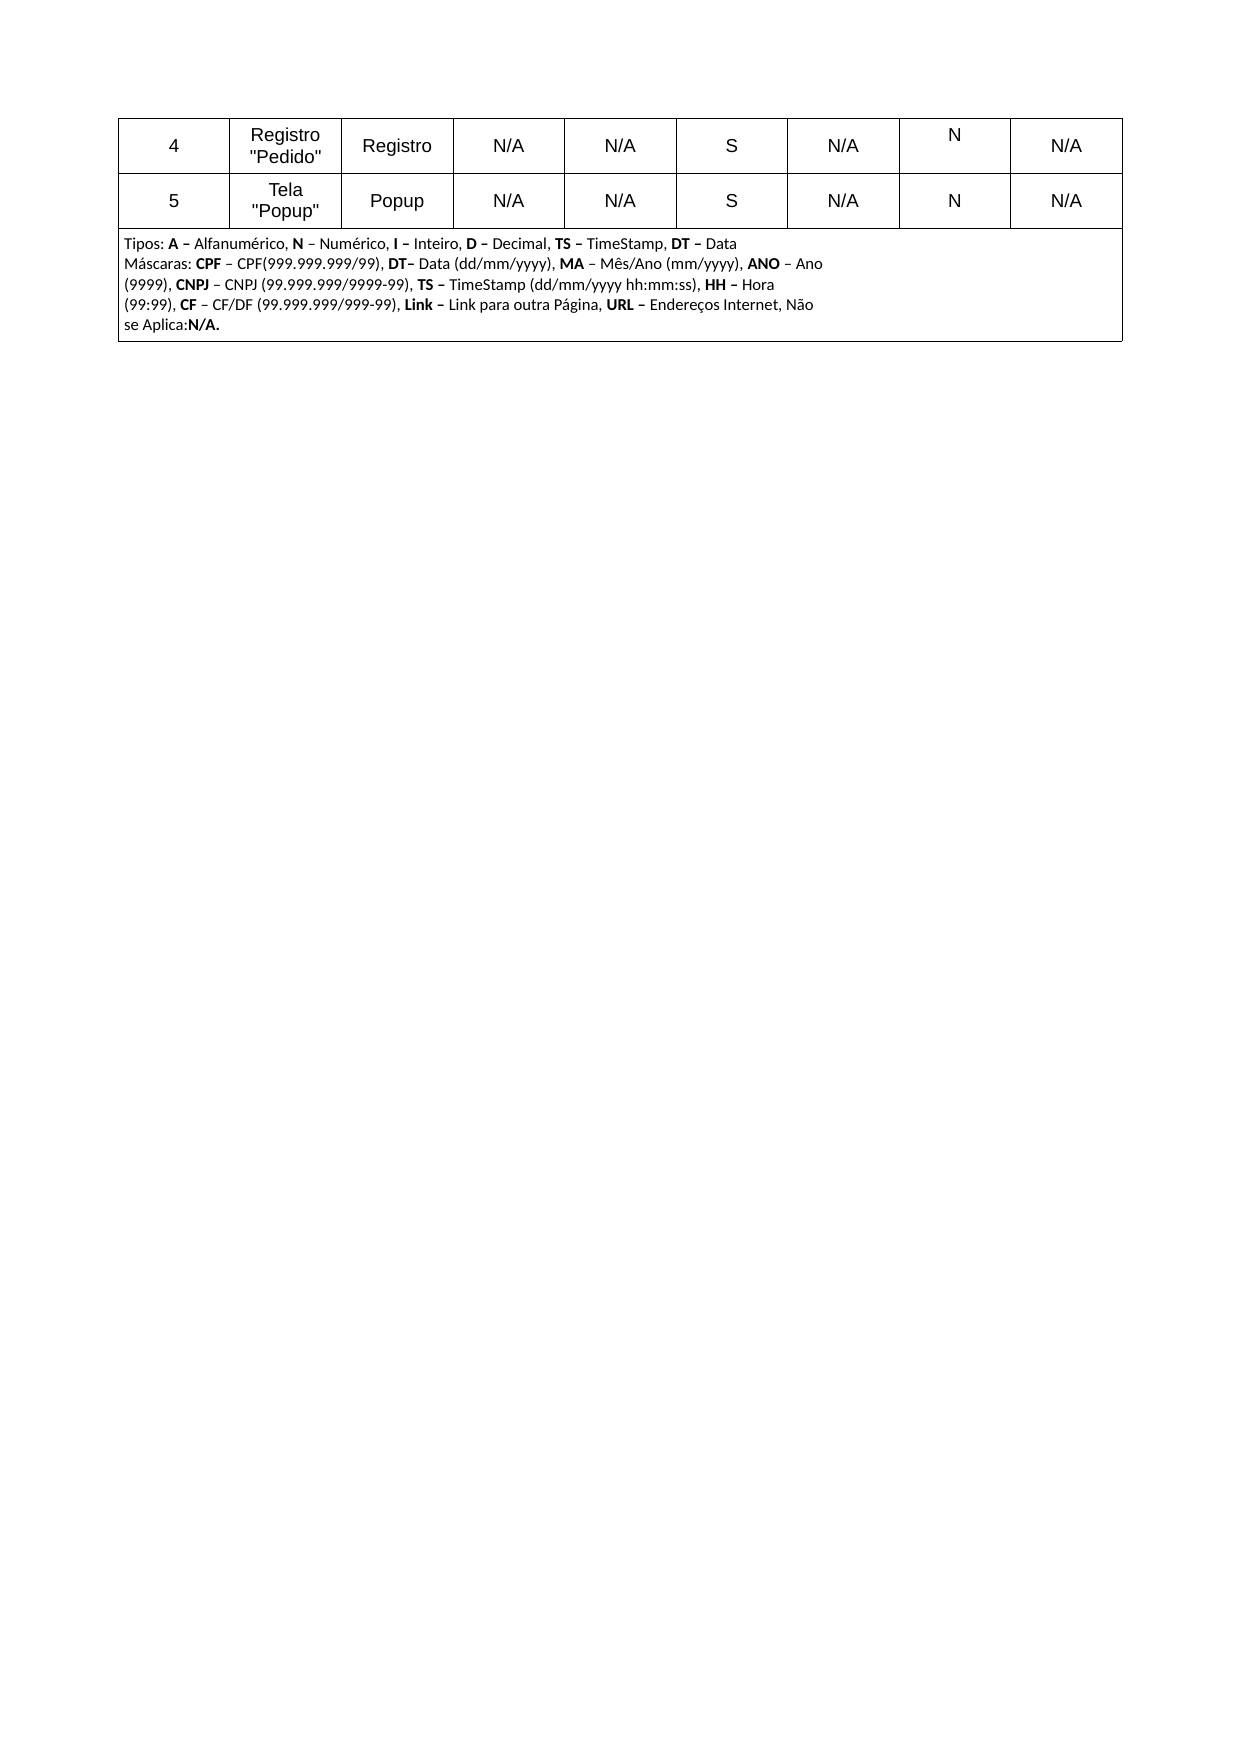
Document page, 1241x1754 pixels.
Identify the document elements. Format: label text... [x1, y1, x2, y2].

table_cell N/A [454, 174, 564, 227]
table_cell Registro "Pedido" [230, 119, 341, 173]
table_cell N/A [788, 119, 899, 173]
table_cell 4 [119, 119, 229, 173]
table_cell Popup [342, 174, 453, 227]
table_cell Registro [342, 119, 453, 173]
table_cell N/A [788, 174, 899, 227]
table_cell N/A [454, 119, 564, 173]
table_cell N [900, 174, 1010, 227]
table_cell S [677, 119, 787, 173]
table_cell N/A [565, 174, 676, 227]
table_cell S [677, 174, 787, 227]
table_cell N/A [565, 119, 676, 173]
table_cell N/A [1011, 174, 1122, 227]
table_cell Tipos: A – Alfanumérico, N – Numérico, I – Inteiro, D – Decimal, TS – TimeStamp, DT – Data Máscaras: CPF – CPF(999.999.999/99), DT– Data (dd/mm/yyyy), MA – Mês/Ano (mm/yyyy), ANO – Ano (9999), CNPJ – CNPJ (99.999.999/9999-99), TS – TimeStamp (dd/mm/yyyy hh:mm:ss), HH – Hora (99:99), CF – CF/DF (99.999.999/999-99), Link – Link para outra Página, URL – Endereços Internet, Não se Aplica:N/A. [119, 229, 1122, 341]
table_cell 5 [119, 174, 229, 227]
table_cell N/A [1011, 119, 1122, 173]
table_cell Tela "Popup" [230, 174, 341, 227]
table_cell N [900, 119, 1010, 173]
